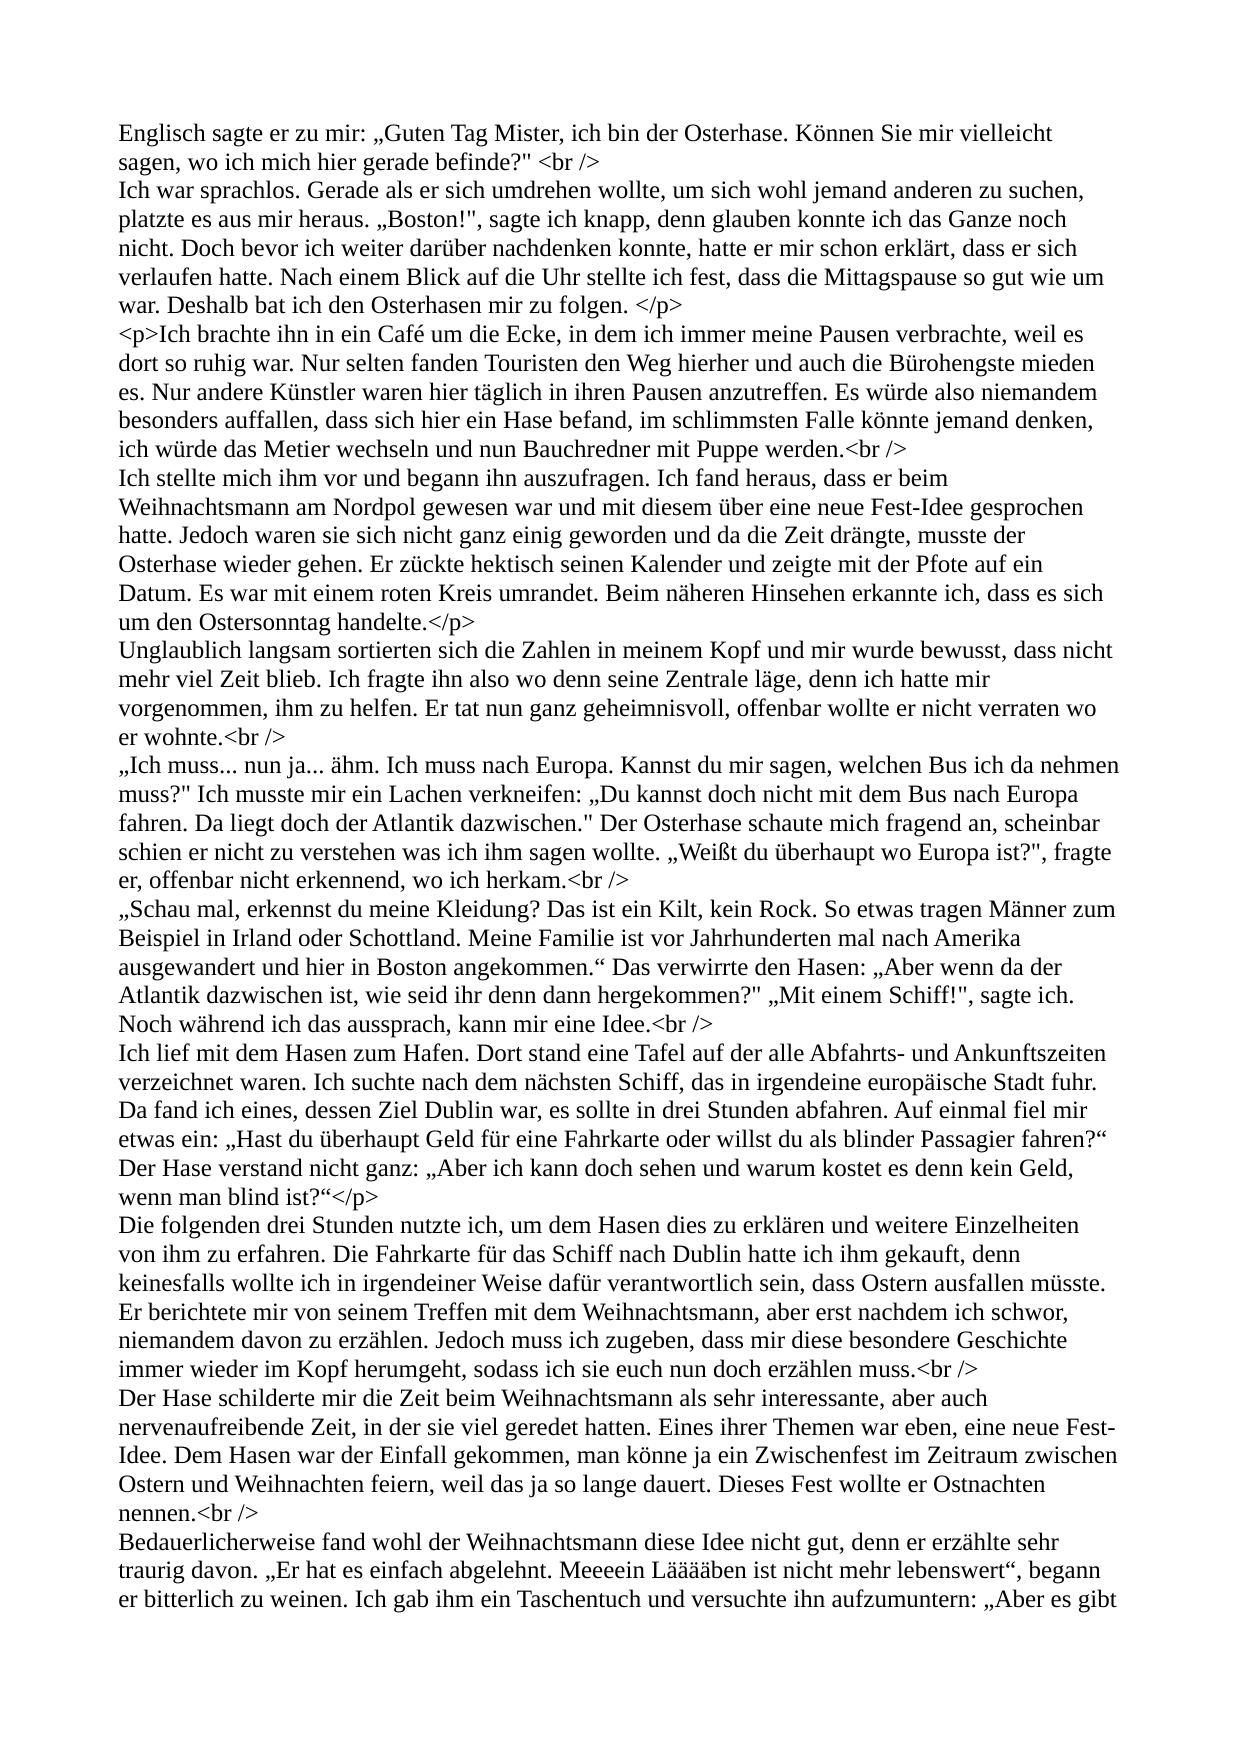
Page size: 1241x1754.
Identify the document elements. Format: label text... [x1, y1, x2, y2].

text Bedauerlicherweise fand wohl der Weihnachtsmann diese Idee nicht gut, denn er erzählte sehr traurig davon. „Er hat es einfach abgelehnt. Meeeein Lääääben ist nicht mehr lebenswert“, begann er bitterlich zu weinen. Ich gab ihm ein Taschentuch und versuchte ihn aufzumuntern: „Aber es gibt [118, 1527, 1122, 1613]
text Ich lief mit dem Hasen zum Hafen. Dort stand eine Tafel auf der alle Abfahrts- und Ankunftszeiten verzeichnet waren. Ich suchte nach dem nächsten Schiff, das in irgendeine europäische Stadt fuhr. Da fand ich eines, dessen Ziel Dublin war, es sollte in drei Stunden abfahren. Auf einmal fiel mir etwas ein: „Hast du überhaupt Geld für eine Fahrkarte oder willst du als blinder Passagier fahren?“ Der Hase verstand nicht ganz: „Aber ich kann doch sehen und warum kostet es denn kein Geld, wenn man blind ist?“</p> [118, 1038, 1122, 1211]
text <p>Ich brachte ihn in ein Café um die Ecke, in dem ich immer meine Pausen verbrachte, weil es dort so ruhig war. Nur selten fanden Touristen den Weg hierher und auch die Bürohengste mieden es. Nur andere Künstler waren hier täglich in ihren Pausen anzutreffen. Es würde also niemandem besonders auffallen, dass sich hier ein Hase befand, im schlimmsten Falle könnte jemand denken, ich würde das Metier wechseln und nun Bauchredner mit Puppe werden.<br /> [118, 319, 1122, 463]
text Ich war sprachlos. Gerade als er sich umdrehen wollte, um sich wohl jemand anderen zu suchen, platzte es aus mir heraus. „Boston!", sagte ich knapp, denn glauben konnte ich das Ganze noch nicht. Doch bevor ich weiter darüber nachdenken konnte, hatte er mir schon erklärt, dass er sich verlaufen hatte. Nach einem Blick auf die Uhr stellte ich fest, dass die Mittagspause so gut wie um war. Deshalb bat ich den Osterhasen mir zu folgen. </p> [118, 176, 1122, 319]
text „Ich muss... nun ja... ähm. Ich muss nach Europa. Kannst du mir sagen, welchen Bus ich da nehmen muss?" Ich musste mir ein Lachen verkneifen: „Du kannst doch nicht mit dem Bus nach Europa fahren. Da liegt doch der Atlantik dazwischen." Der Osterhase schaute mich fragend an, scheinbar schien er nicht zu verstehen was ich ihm sagen wollte. „Weißt du überhaupt wo Europa ist?", fragte er, offenbar nicht erkennend, wo ich herkam.<br /> [118, 751, 1122, 894]
text Englisch sagte er zu mir: „Guten Tag Mister, ich bin der Osterhase. Können Sie mir vielleicht sagen, wo ich mich hier gerade befinde?" <br /> [118, 118, 1122, 176]
text Der Hase schilderte mir die Zeit beim Weihnachtsmann als sehr interessante, aber auch nervenaufreibende Zeit, in der sie viel geredet hatten. Eines ihrer Themen war eben, eine neue Fest-Idee. Dem Hasen war der Einfall gekommen, man könne ja ein Zwischenfest im Zeitraum zwischen Ostern und Weihnachten feiern, weil das ja so lange dauert. Dieses Fest wollte er Ostnachten nennen.<br /> [118, 1383, 1122, 1527]
text „Schau mal, erkennst du meine Kleidung? Das ist ein Kilt, kein Rock. So etwas tragen Männer zum Beispiel in Irland oder Schottland. Meine Familie ist vor Jahrhunderten mal nach Amerika ausgewandert und hier in Boston angekommen.“ Das verwirrte den Hasen: „Aber wenn da der Atlantik dazwischen ist, wie seid ihr denn dann hergekommen?" „Mit einem Schiff!", sagte ich. Noch während ich das aussprach, kann mir eine Idee.<br /> [118, 894, 1122, 1038]
text Ich stellte mich ihm vor und begann ihn auszufragen. Ich fand heraus, dass er beim Weihnachtsmann am Nordpol gewesen war und mit diesem über eine neue Fest-Idee gesprochen hatte. Jedoch waren sie sich nicht ganz einig geworden und da die Zeit drängte, musste der Osterhase wieder gehen. Er zückte hektisch seinen Kalender und zeigte mit der Pfote auf ein Datum. Es war mit einem roten Kreis umrandet. Beim näheren Hinsehen erkannte ich, dass es sich um den Ostersonntag handelte.</p> [118, 463, 1122, 636]
text Unglaublich langsam sortierten sich die Zahlen in meinem Kopf und mir wurde bewusst, dass nicht mehr viel Zeit blieb. Ich fragte ihn also wo denn seine Zentrale läge, denn ich hatte mir vorgenommen, ihm zu helfen. Er tat nun ganz geheimnisvoll, offenbar wollte er nicht verraten wo er wohnte.<br /> [118, 636, 1122, 751]
text Die folgenden drei Stunden nutzte ich, um dem Hasen dies zu erklären und weitere Einzelheiten von ihm zu erfahren. Die Fahrkarte für das Schiff nach Dublin hatte ich ihm gekauft, denn keinesfalls wollte ich in irgendeiner Weise dafür verantwortlich sein, dass Ostern ausfallen müsste. Er berichtete mir von seinem Treffen mit dem Weihnachtsmann, aber erst nachdem ich schwor, niemandem davon zu erzählen. Jedoch muss ich zugeben, dass mir diese besondere Geschichte immer wieder im Kopf herumgeht, sodass ich sie euch nun doch erzählen muss.<br /> [118, 1211, 1122, 1383]
